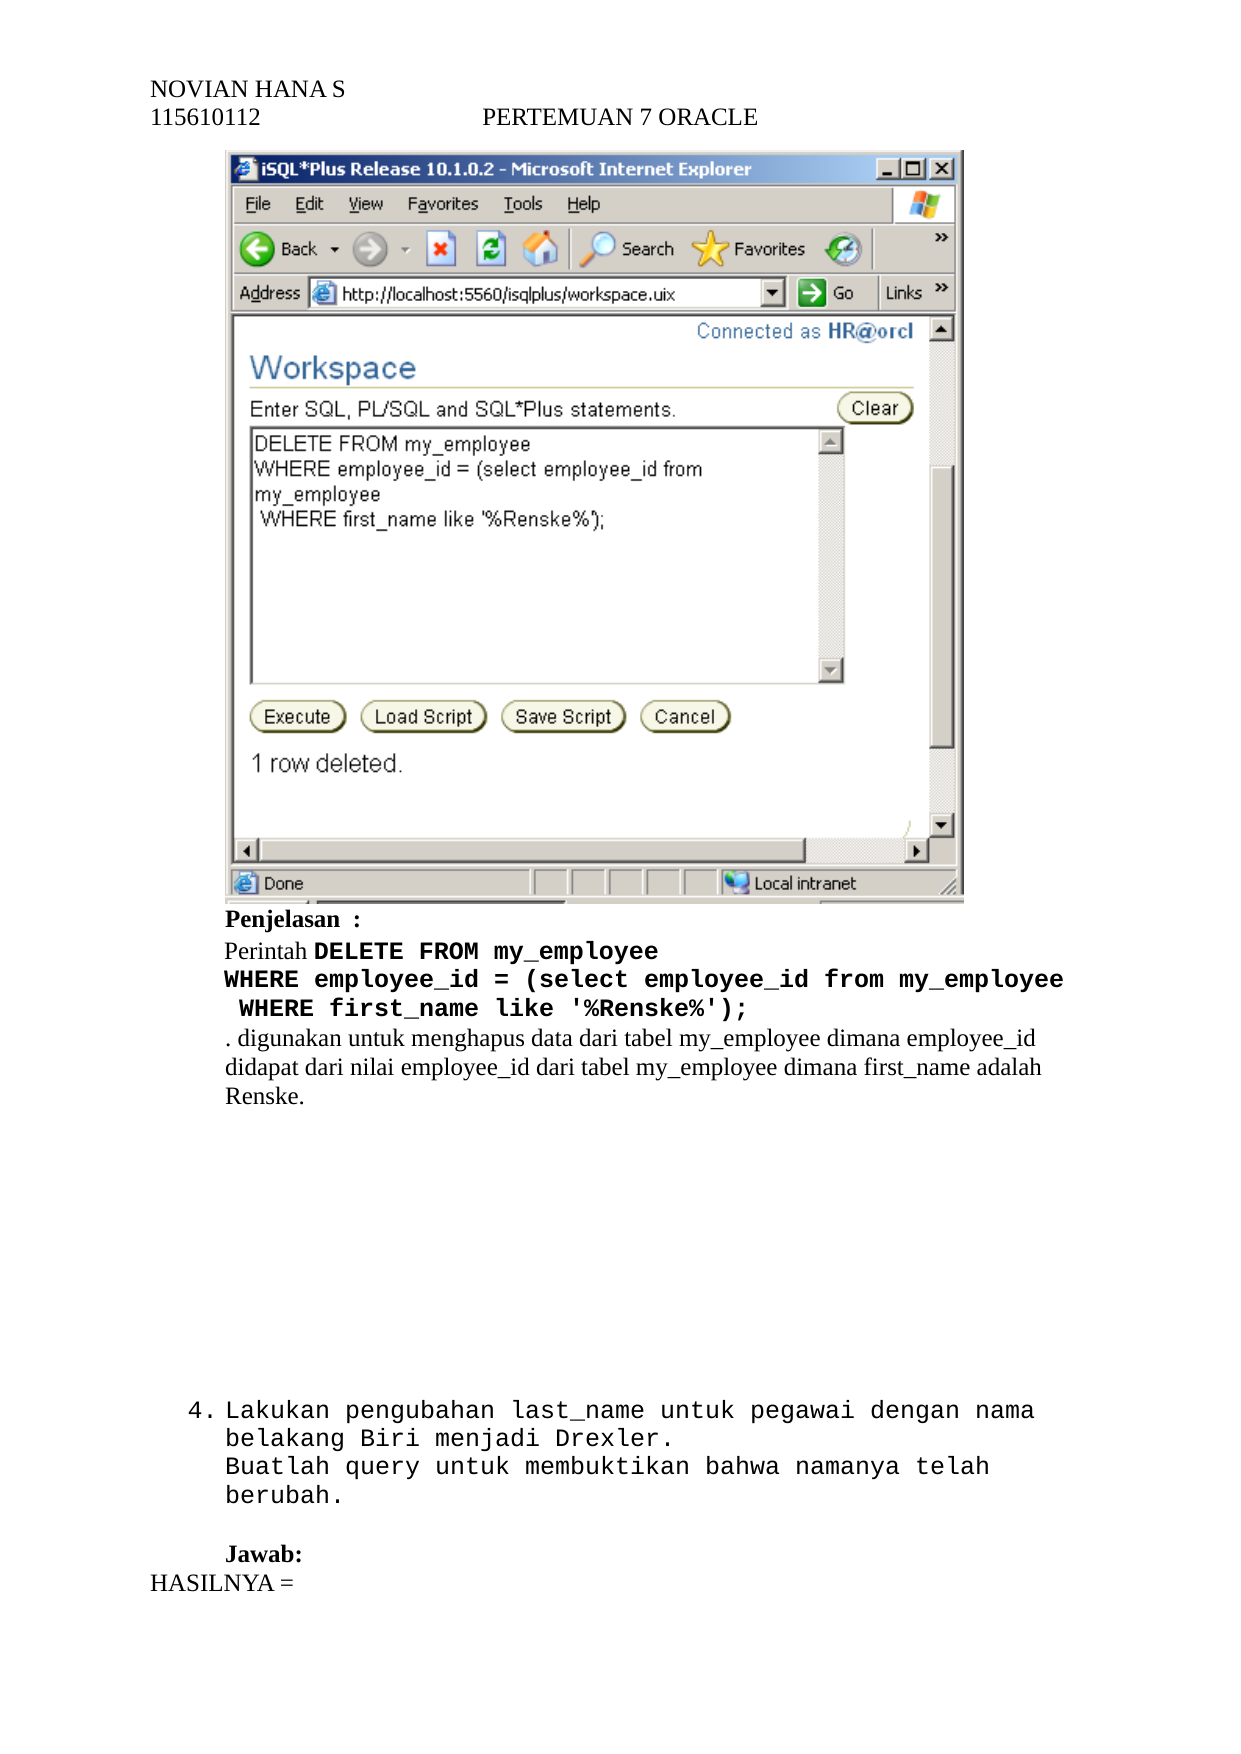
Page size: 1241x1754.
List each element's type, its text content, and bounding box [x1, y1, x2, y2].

text . digunakan untuk menghapus data dari tabel my_employee dimana employee_id didapat dari nilai employee_id dari tabel my_employee dimana first_name adalah Renske. [225, 1023, 1090, 1110]
text Perintah DELETE FROM my_employee [224, 932, 1090, 967]
text WHERE employee_id = (select employee_id from my_employee [224, 967, 1090, 995]
text Jawab: [225, 1539, 1090, 1568]
text Penjelasan : [225, 904, 1090, 932]
list Lakukan pengubahan last_name untuk pegawai dengan nama belakang Biri menjadi Drexler. Buatlah query untuk membuktikan bahwa namanya telah berubah. [187, 1397, 1090, 1511]
text HASILNYA = [150, 1568, 1090, 1597]
text WHERE first_name like '%Renske%'); [224, 995, 1090, 1023]
picture [225, 150, 964, 904]
